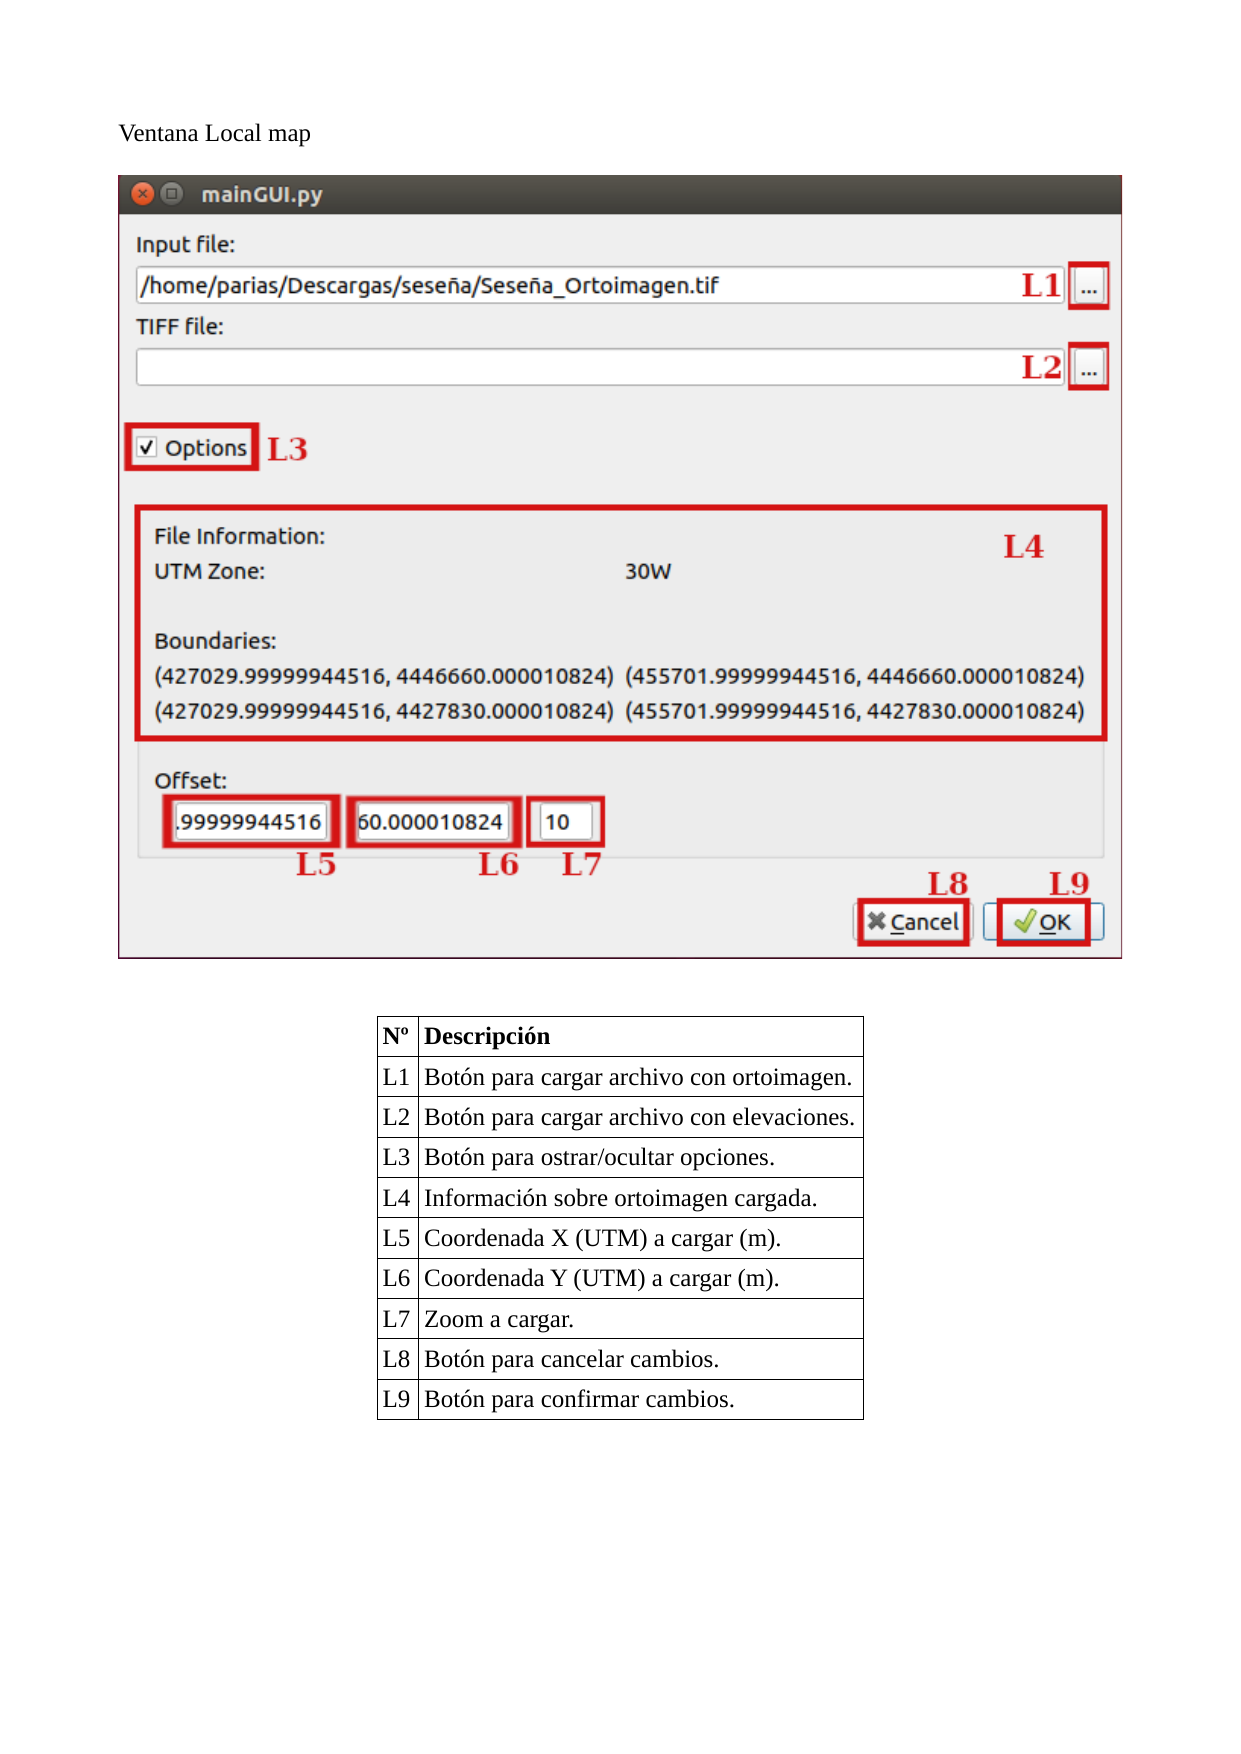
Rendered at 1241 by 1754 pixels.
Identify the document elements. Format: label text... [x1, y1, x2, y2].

text Ventana Local map [118, 118, 1122, 147]
table_cell L8 [378, 1339, 418, 1378]
table_header Nº [378, 1017, 418, 1056]
table_cell L2 [378, 1097, 418, 1137]
table_cell Botón para cancelar cambios. [419, 1339, 863, 1378]
picture [118, 175, 1123, 959]
table_cell Botón para cargar archivo con elevaciones. [419, 1097, 863, 1137]
table_cell Zoom a cargar. [419, 1299, 863, 1338]
table_cell L5 [378, 1218, 418, 1257]
table_header Descripción [419, 1017, 863, 1056]
table_cell L3 [378, 1138, 418, 1177]
table_cell L4 [378, 1178, 418, 1217]
table_cell Coordenada Y (UTM) a cargar (m). [419, 1259, 863, 1298]
table_cell Coordenada X (UTM) a cargar (m). [419, 1218, 863, 1257]
table_cell L6 [378, 1259, 418, 1298]
table_cell Botón para ostrar/ocultar opciones. [419, 1138, 863, 1177]
table_cell L9 [378, 1380, 418, 1419]
table_cell L7 [378, 1299, 418, 1338]
table_cell Información sobre ortoimagen cargada. [419, 1178, 863, 1217]
table_cell Botón para confirmar cambios. [419, 1380, 863, 1419]
table_cell Botón para cargar archivo con ortoimagen. [419, 1057, 863, 1096]
table_cell L1 [378, 1057, 418, 1096]
